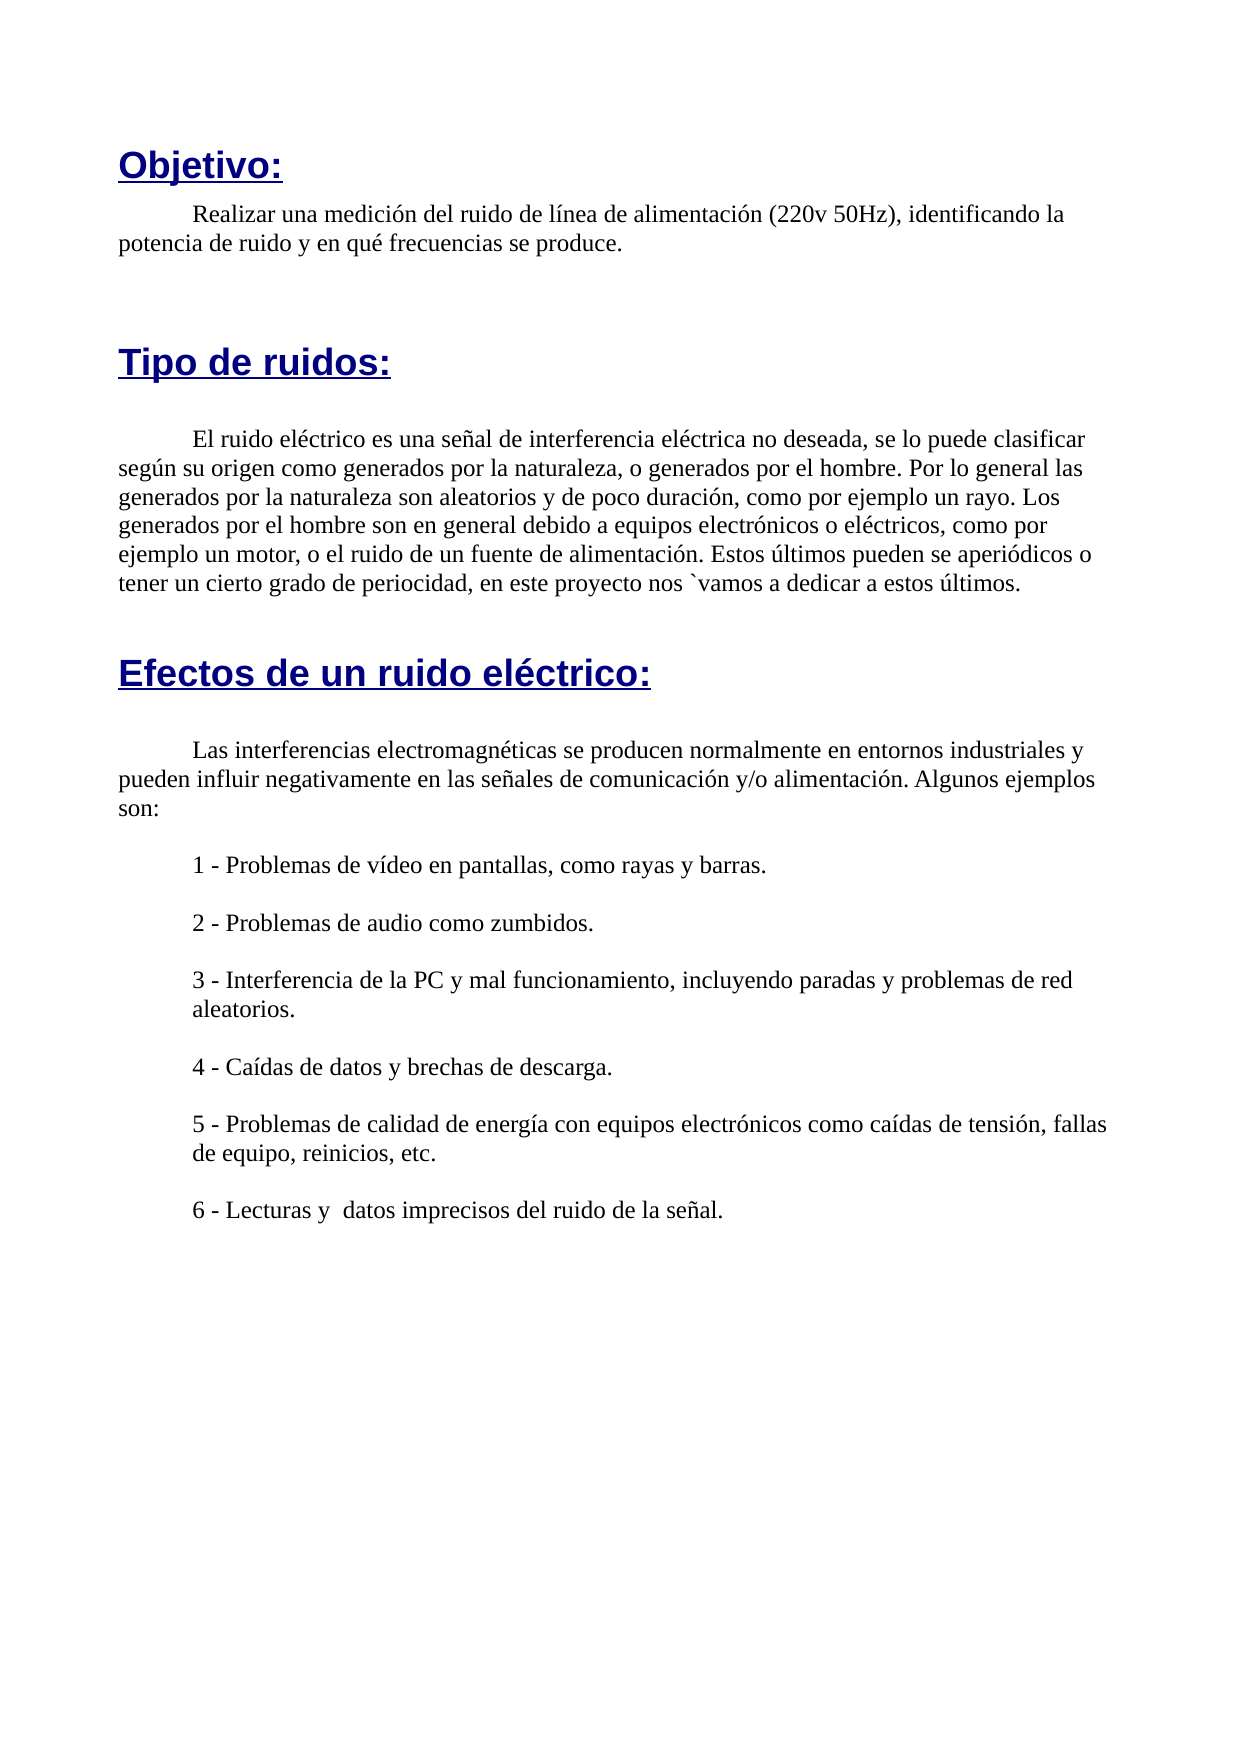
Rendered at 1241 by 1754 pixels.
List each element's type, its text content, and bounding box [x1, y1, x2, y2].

text 3 - Interferencia de la PC y mal funcionamiento, incluyendo paradas y problemas de red aleatorios. [192, 965, 1122, 1023]
text Realizar una medición del ruido de línea de alimentación (220v 50Hz), identificando la potencia de ruido y en qué frecuencias se produce. [118, 199, 1122, 257]
subtitle Tipo de ruidos: [118, 339, 1122, 383]
text 2 - Problemas de audio como zumbidos. [192, 908, 1122, 937]
text 4 - Caídas de datos y brechas de descarga. [192, 1052, 1122, 1080]
subtitle Objetivo: [118, 143, 1122, 187]
text 6 - Lecturas y datos imprecisos del ruido de la señal. [192, 1195, 1122, 1224]
subtitle Efectos de un ruido eléctrico: [118, 650, 1122, 694]
text 1 - Problemas de vídeo en pantallas, como rayas y barras. [192, 850, 1122, 879]
text El ruido eléctrico es una señal de interferencia eléctrica no deseada, se lo puede clasificar según su origen como generados por la naturaleza, o generados por el hombre. Por lo general las generados por la naturaleza son aleatorios y de poco duración, como por ejemplo un rayo. Los generados por el hombre son en general debido a equipos electrónicos o eléctricos, como por ejemplo un motor, o el ruido de un fuente de alimentación. Estos últimos pueden se aperiódicos o tener un cierto grado de periocidad, en este proyecto nos `vamos a dedicar a estos últimos. [118, 424, 1122, 597]
text Las interferencias electromagnéticas se producen normalmente en entornos industriales y pueden influir negativamente en las señales de comunicación y/o alimentación. Algunos ejemplos son: [118, 735, 1122, 822]
text 5 - Problemas de calidad de energía con equipos electrónicos como caídas de tensión, fallas de equipo, reinicios, etc. [192, 1109, 1122, 1167]
